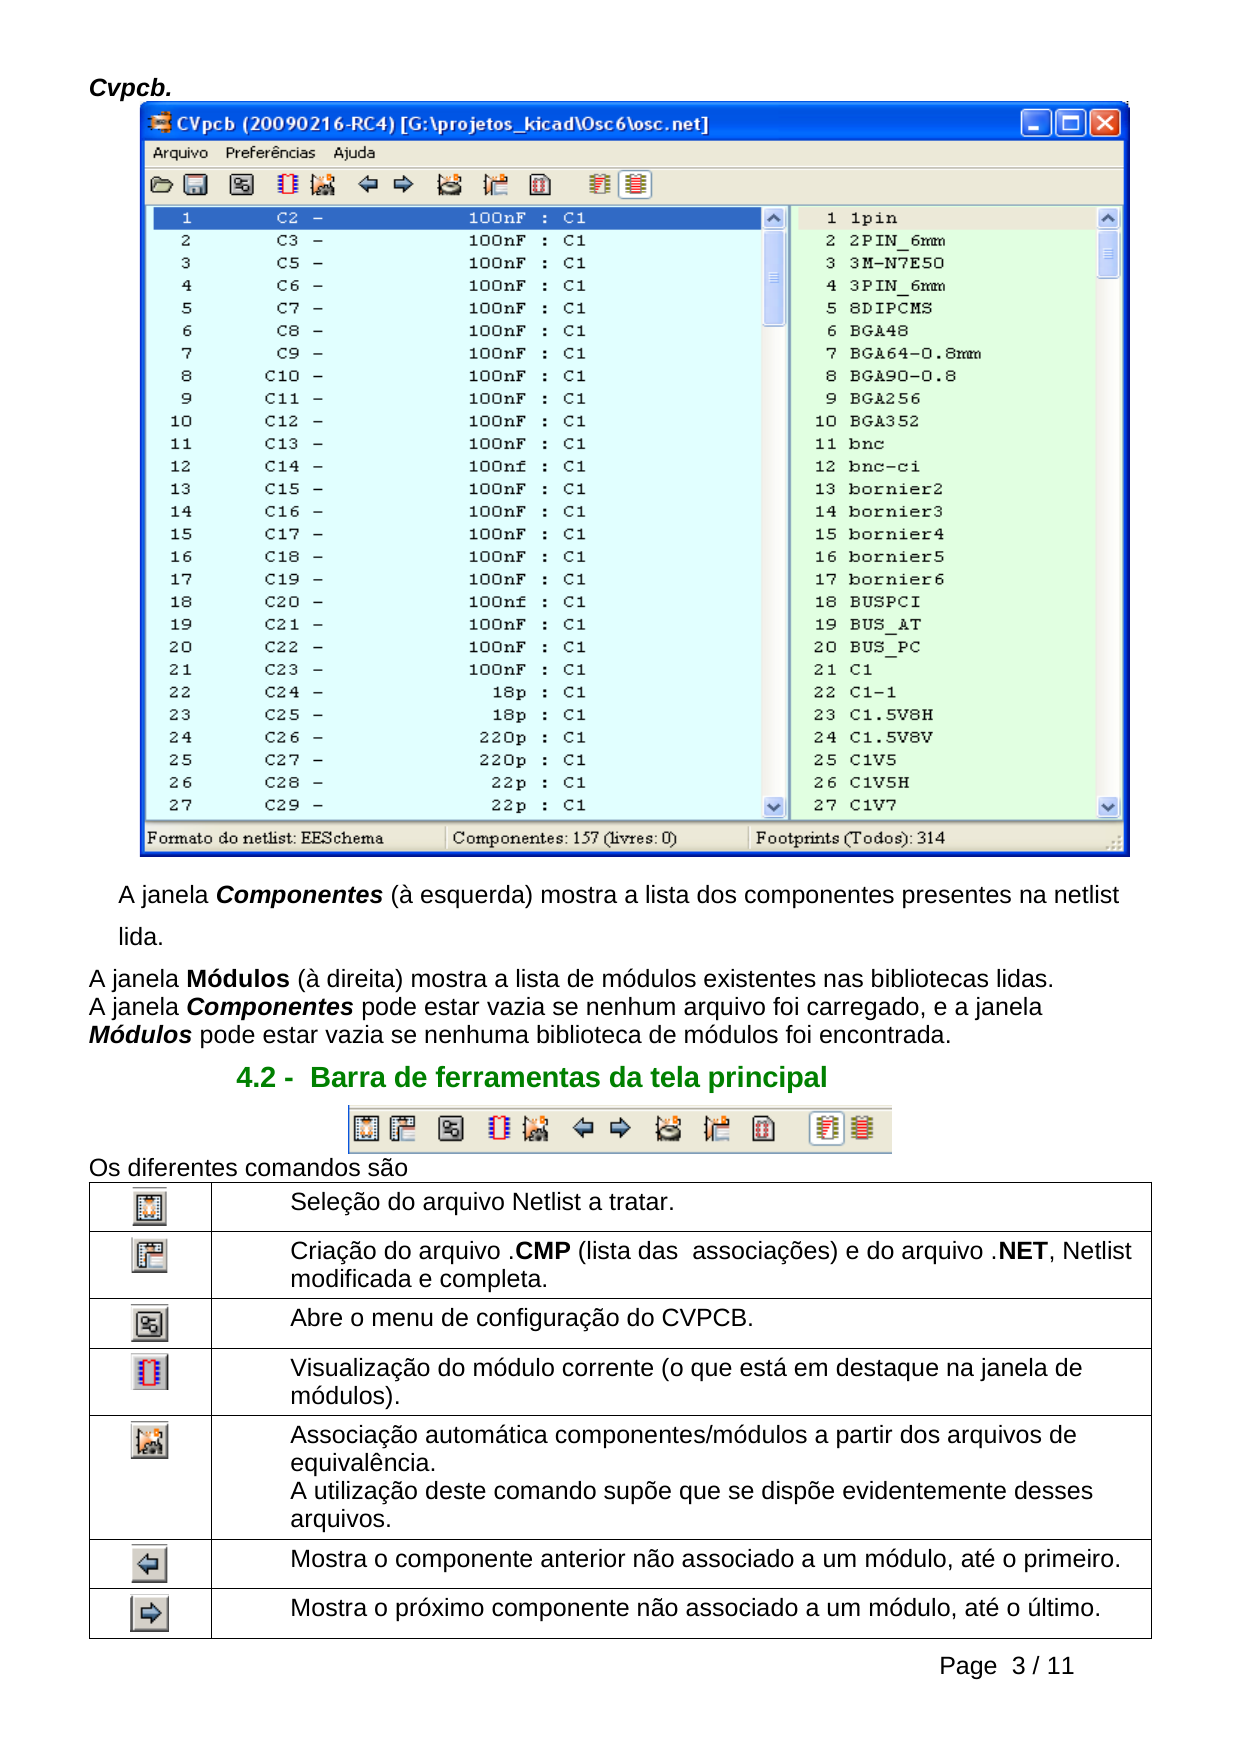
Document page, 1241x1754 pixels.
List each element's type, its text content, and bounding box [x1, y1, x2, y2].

text Os diferentes comandos são [88, 1153, 1152, 1182]
table_header [90, 1183, 211, 1231]
picture [139, 101, 1130, 857]
picture [132, 1187, 167, 1226]
text A janela Componentes pode estar vazia se nenhum arquivo foi carregado, e a janela Módulos pode estar vazia se nenhuma biblioteca de módulos foi encontrada. [88, 993, 1152, 1049]
text A janela Módulos (à direita) mostra a lista de módulos existentes nas bibliotecas lidas. [88, 965, 1152, 993]
table_cell Abre o menu de configuração do CVPCB. [212, 1299, 1151, 1348]
table_cell [90, 1232, 211, 1298]
table_cell [90, 1349, 211, 1415]
list A janela Componentes (à esquerda) mostra a lista dos componentes presentes na netlist lida. [88, 881, 1152, 951]
table_cell Associação automática componentes/módulos a partir dos arquivos de equivalência. A utilização deste comando supõe que se dispõe evidentemente desses arquivos. [212, 1416, 1151, 1539]
subtitle Barra de ferramentas da tela principal [162, 1061, 1152, 1093]
picture [131, 1236, 168, 1273]
table_cell Visualização do módulo corrente (o que está em destaque na janela de módulos). [212, 1349, 1151, 1415]
table_cell Criação do arquivo .CMP (lista das associações) e do arquivo .NET, Netlist modificada e completa. [212, 1232, 1151, 1298]
table_cell [90, 1589, 211, 1638]
picture [348, 1105, 892, 1154]
table_cell [90, 1299, 211, 1348]
picture [130, 1594, 169, 1632]
picture [131, 1544, 168, 1583]
table_header Seleção do arquivo Netlist a tratar. [212, 1183, 1151, 1231]
table_cell Mostra o próximo componente não associado a um módulo, até o último. [212, 1589, 1151, 1638]
picture [130, 1304, 169, 1342]
table_cell Mostra o componente anterior não associado a um módulo, até o primeiro. [212, 1540, 1151, 1588]
table_cell [90, 1416, 211, 1539]
picture [130, 1421, 169, 1459]
table_cell [90, 1540, 211, 1588]
